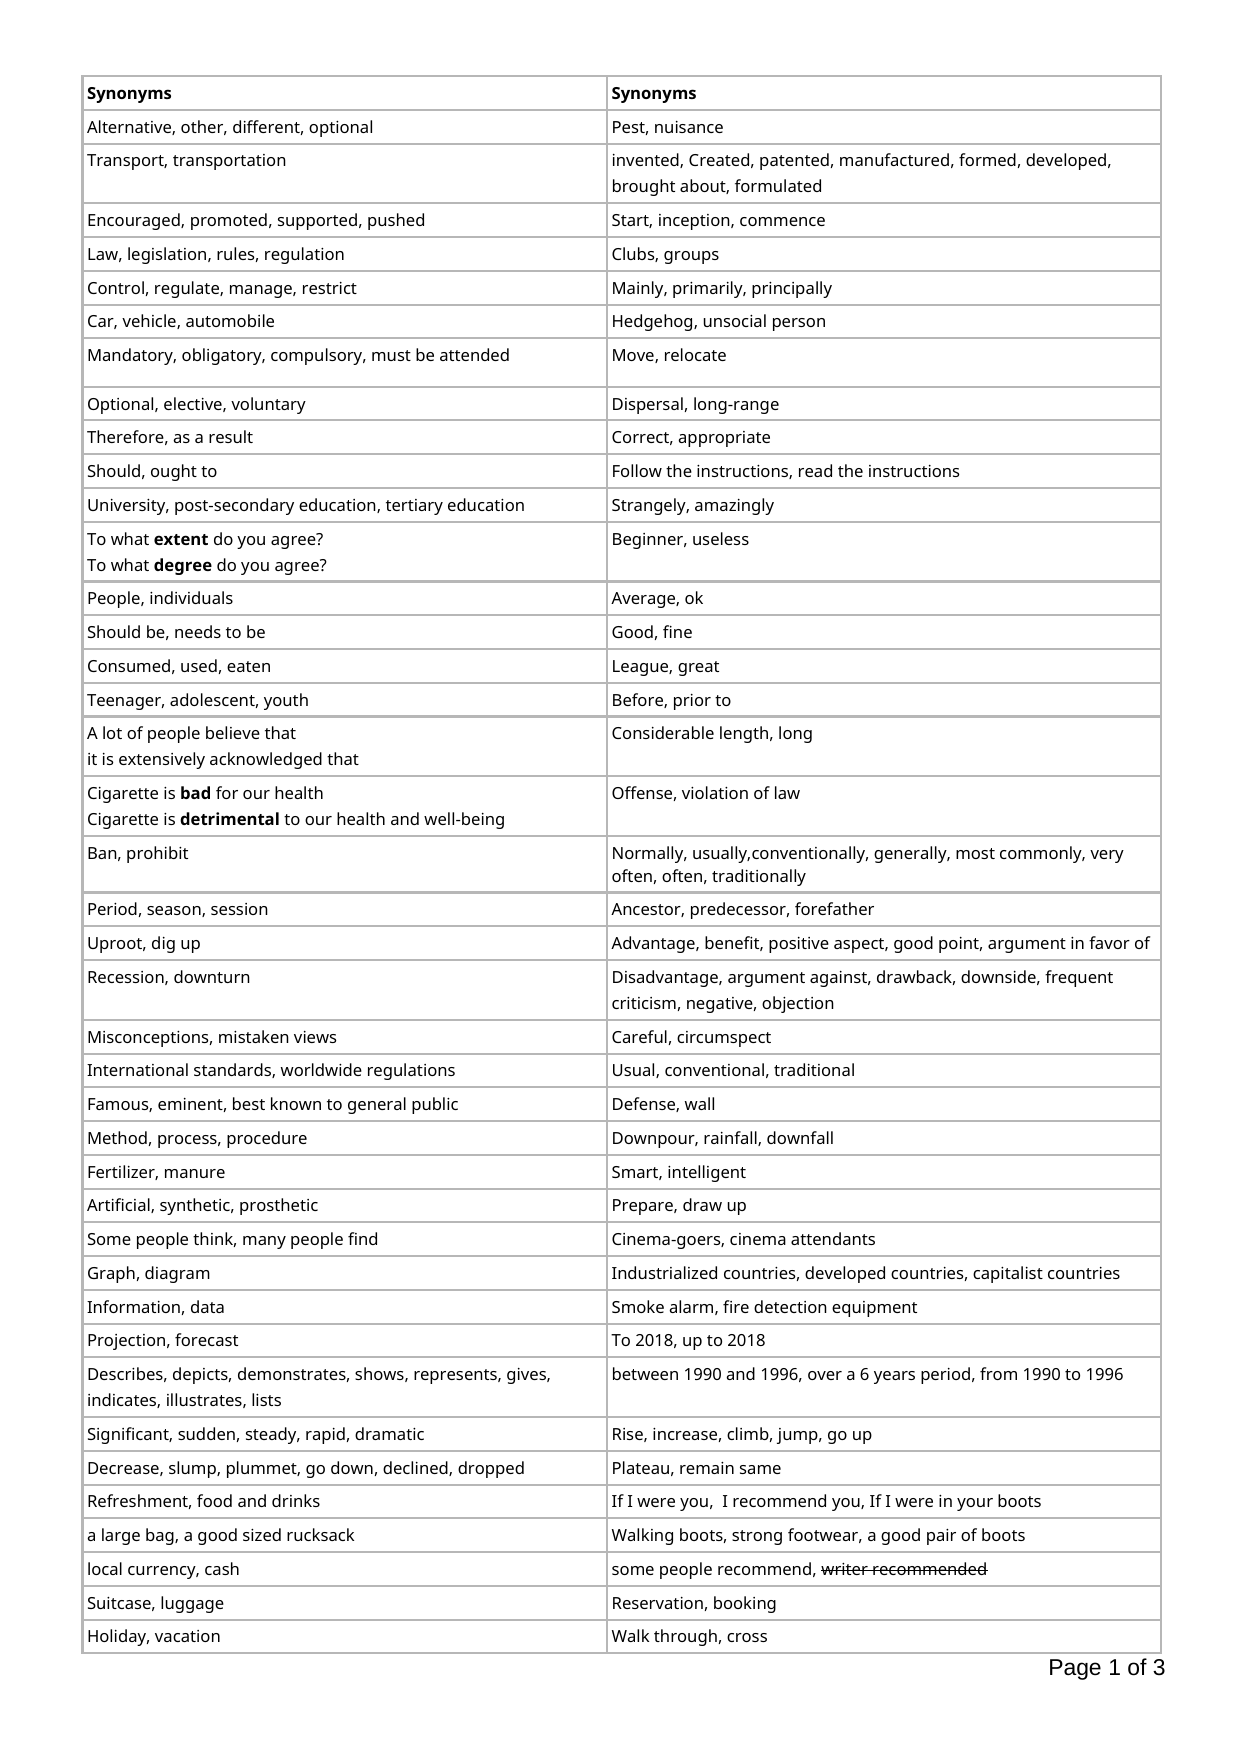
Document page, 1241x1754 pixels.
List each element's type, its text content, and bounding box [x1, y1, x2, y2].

table_header Synonyms [84, 77, 606, 109]
table_cell Period, season, session [84, 894, 606, 925]
table_cell Walking boots, strong footwear, a good pair of boots [608, 1519, 1160, 1551]
table_header Synonyms [608, 77, 1160, 109]
table_cell Control, regulate, manage, restrict [84, 272, 606, 303]
table_cell Transport, transportation [84, 145, 606, 202]
table_cell Car, vehicle, automobile [84, 306, 606, 337]
table_cell Decrease, slump, plummet, go down, declined, dropped [84, 1452, 606, 1483]
table_cell Advantage, benefit, positive aspect, good point, argument in favor of [608, 927, 1160, 959]
table_cell between 1990 and 1996, over a 6 years period, from 1990 to 1996 [608, 1358, 1160, 1416]
table_cell Uproot, dig up [84, 927, 606, 959]
table_cell Rise, increase, climb, jump, go up [608, 1418, 1160, 1450]
table_cell Pest, nuisance [608, 111, 1160, 142]
table_cell some people recommend, writer recommended [608, 1553, 1160, 1585]
table_cell Fertilizer, manure [84, 1156, 606, 1187]
table_cell Reservation, booking [608, 1587, 1160, 1618]
table_cell Strangely, amazingly [608, 489, 1160, 521]
table_cell Considerable length, long [608, 718, 1160, 775]
table_cell Significant, sudden, steady, rapid, dramatic [84, 1418, 606, 1450]
table_cell Move, relocate [608, 339, 1160, 386]
table_cell Ban, prohibit [84, 837, 606, 891]
table_cell Misconceptions, mistaken views [84, 1021, 606, 1052]
table_cell People, individuals [84, 583, 606, 614]
table_cell Therefore, as a result [84, 421, 606, 453]
table_cell Alternative, other, different, optional [84, 111, 606, 142]
table_cell Usual, conventional, traditional [608, 1055, 1160, 1086]
table_cell Plateau, remain same [608, 1452, 1160, 1483]
table_cell local currency, cash [84, 1553, 606, 1585]
table_cell Famous, eminent, best known to general public [84, 1088, 606, 1120]
table_cell Disadvantage, argument against, drawback, downside, frequent criticism, negative, objection [608, 961, 1160, 1019]
table_cell Hedgehog, unsocial person [608, 306, 1160, 337]
table_cell Start, inception, commence [608, 204, 1160, 236]
table_cell Average, ok [608, 583, 1160, 614]
table_cell Refreshment, food and drinks [84, 1486, 606, 1517]
table_cell Optional, elective, voluntary [84, 388, 606, 419]
table_cell Industrialized countries, developed countries, capitalist countries [608, 1257, 1160, 1289]
table_cell Should be, needs to be [84, 616, 606, 648]
table_cell Clubs, groups [608, 238, 1160, 270]
table_cell Follow the instructions, read the instructions [608, 455, 1160, 487]
table_cell Careful, circumspect [608, 1021, 1160, 1052]
table_cell Mainly, primarily, principally [608, 272, 1160, 303]
table_cell Law, legislation, rules, regulation [84, 238, 606, 270]
table_cell Correct, appropriate [608, 421, 1160, 453]
table_cell a large bag, a good sized rucksack [84, 1519, 606, 1551]
table_cell Downpour, rainfall, downfall [608, 1122, 1160, 1154]
table_cell Mandatory, obligatory, compulsory, must be attended [84, 339, 606, 386]
table_cell Ancestor, predecessor, forefather [608, 894, 1160, 925]
table_cell Normally, usually,conventionally, generally, most commonly, very often, often, traditionally [608, 837, 1160, 891]
table_cell Smoke alarm, fire detection equipment [608, 1291, 1160, 1322]
table_cell Recession, downturn [84, 961, 606, 1019]
table_cell invented, Created, patented, manufactured, formed, developed, brought about, formulated [608, 145, 1160, 202]
table_cell To what extent do you agree? To what degree do you agree? [84, 523, 606, 580]
table_cell Artificial, synthetic, prosthetic [84, 1190, 606, 1221]
table_cell Cigarette is bad for our health Cigarette is detrimental to our health and well-being [84, 777, 606, 835]
table_cell University, post-secondary education, tertiary education [84, 489, 606, 521]
table_cell Projection, forecast [84, 1325, 606, 1356]
table_cell Cinema-goers, cinema attendants [608, 1223, 1160, 1255]
table_cell Good, fine [608, 616, 1160, 648]
table_cell Some people think, many people find [84, 1223, 606, 1255]
table_cell Method, process, procedure [84, 1122, 606, 1154]
table_cell To 2018, up to 2018 [608, 1325, 1160, 1356]
table_cell Consumed, used, eaten [84, 650, 606, 682]
table_cell Smart, intelligent [608, 1156, 1160, 1187]
table_cell Information, data [84, 1291, 606, 1322]
table_cell Offense, violation of law [608, 777, 1160, 835]
table_cell Should, ought to [84, 455, 606, 487]
table_cell Teenager, adolescent, youth [84, 684, 606, 715]
table_cell Encouraged, promoted, supported, pushed [84, 204, 606, 236]
table_cell A lot of people believe that it is extensively acknowledged that [84, 718, 606, 775]
table_cell Suitcase, luggage [84, 1587, 606, 1618]
table_cell Before, prior to [608, 684, 1160, 715]
table_cell Graph, diagram [84, 1257, 606, 1289]
table_cell If I were you, I recommend you, If I were in your boots [608, 1486, 1160, 1517]
table_cell Holiday, vacation [84, 1621, 606, 1652]
table_cell Describes, depicts, demonstrates, shows, represents, gives, indicates, illustrates, lists [84, 1358, 606, 1416]
table_cell International standards, worldwide regulations [84, 1055, 606, 1086]
table_cell Dispersal, long-range [608, 388, 1160, 419]
table_cell Prepare, draw up [608, 1190, 1160, 1221]
table_cell Beginner, useless [608, 523, 1160, 580]
table_cell Defense, wall [608, 1088, 1160, 1120]
table_cell Walk through, cross [608, 1621, 1160, 1652]
table_cell League, great [608, 650, 1160, 682]
